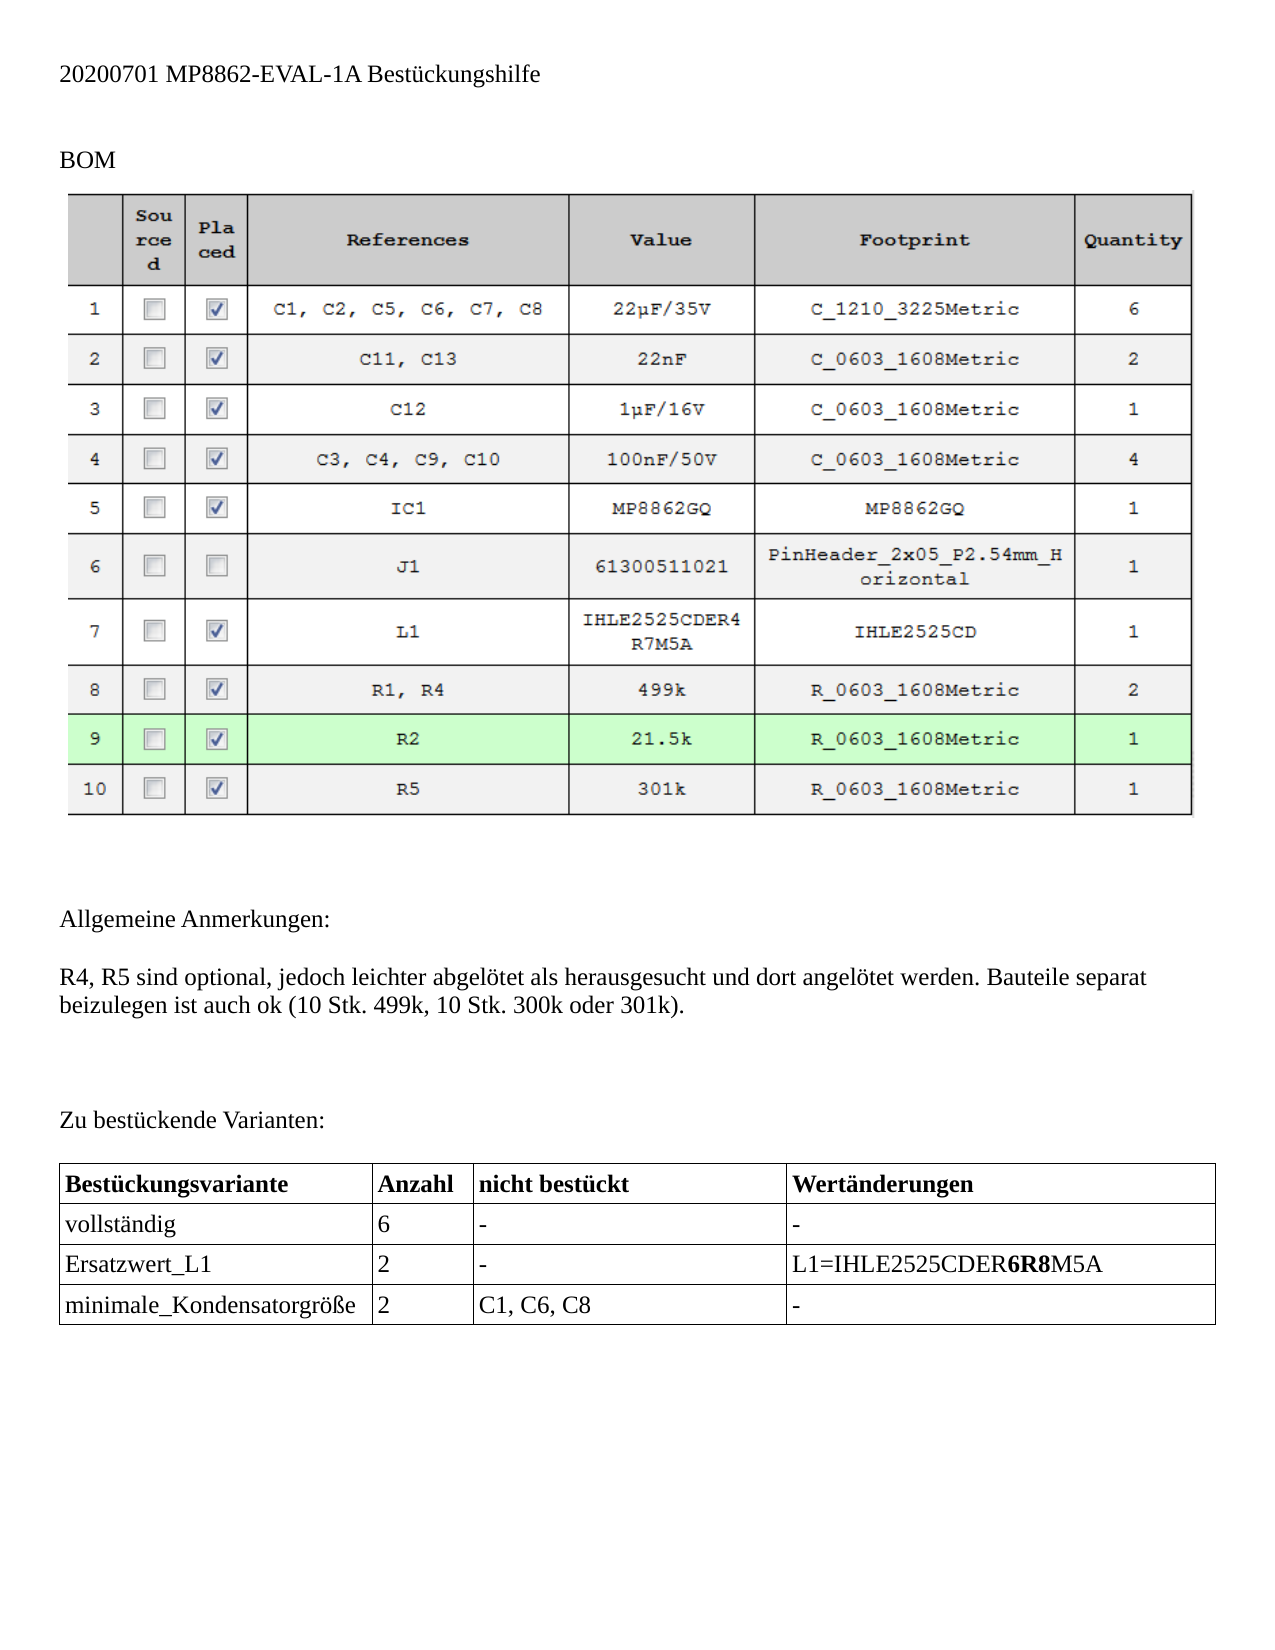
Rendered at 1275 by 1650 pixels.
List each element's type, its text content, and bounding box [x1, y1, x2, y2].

table_cell 6 [373, 1204, 473, 1243]
table_cell - [787, 1285, 1215, 1324]
text Zu bestückende Varianten: [59, 1105, 1216, 1134]
table_cell L1=IHLE2525CDER6R8M5A [787, 1245, 1215, 1284]
table_cell minimale_Kondensatorgröße [60, 1285, 372, 1324]
text BOM [59, 145, 1216, 174]
table_header Bestückungsvariante [60, 1164, 372, 1203]
picture [68, 190, 1195, 818]
table_cell - [787, 1204, 1215, 1243]
table_cell - [474, 1204, 786, 1243]
table_cell C1, C6, C8 [474, 1285, 786, 1324]
text 20200701 MP8862-EVAL-1A Bestückungshilfe [59, 59, 1216, 88]
table_cell vollständig [60, 1204, 372, 1243]
table_header Anzahl [373, 1164, 473, 1203]
text R4, R5 sind optional, jedoch leichter abgelötet als herausgesucht und dort angelötet werden. Bauteile separat beizulegen ist auch ok (10 Stk. 499k, 10 Stk. 300k oder 301k). [59, 933, 1216, 1019]
table_cell 2 [373, 1245, 473, 1284]
table_header Wertänderungen [787, 1164, 1215, 1203]
text Allgemeine Anmerkungen: [59, 904, 1216, 933]
table_cell 2 [373, 1285, 473, 1324]
table_cell Ersatzwert_L1 [60, 1245, 372, 1284]
table_header nicht bestückt [474, 1164, 786, 1203]
table_cell - [474, 1245, 786, 1284]
